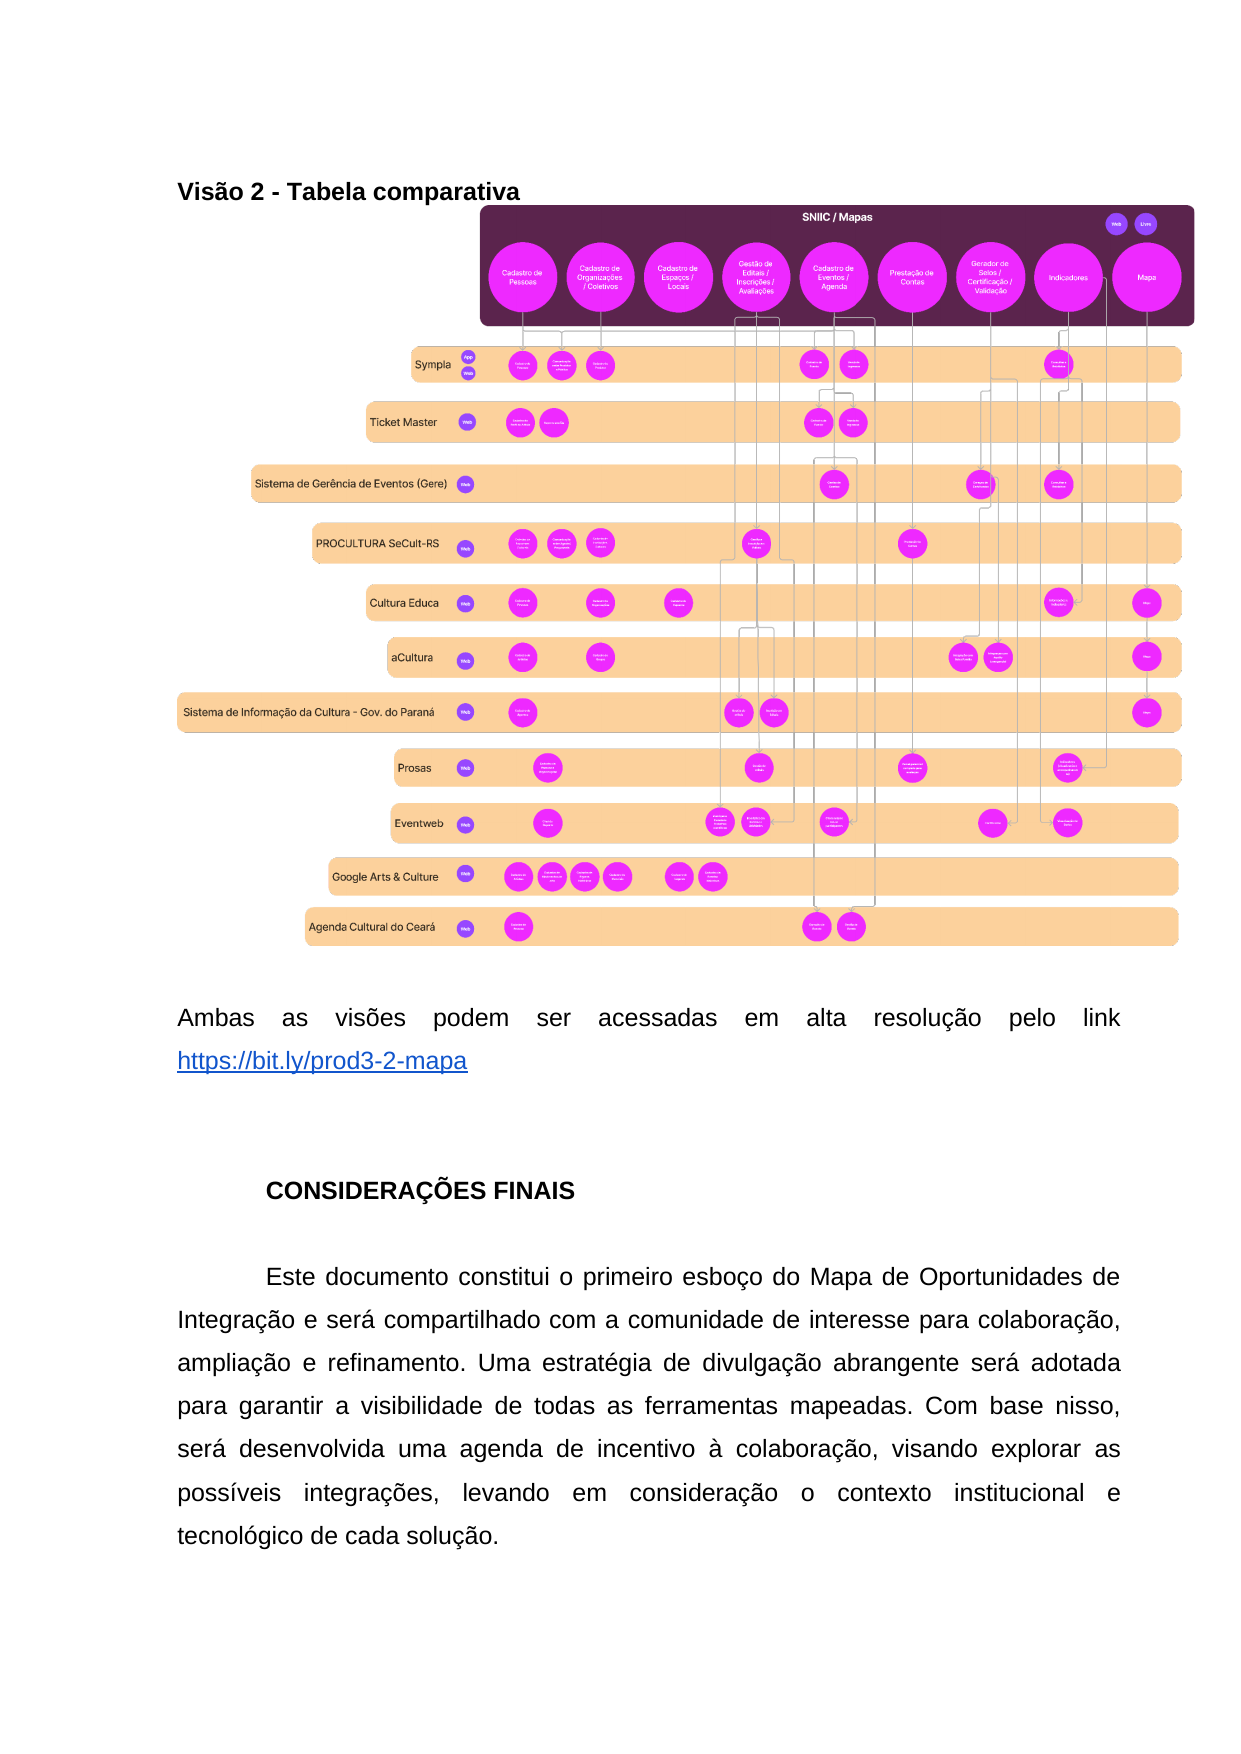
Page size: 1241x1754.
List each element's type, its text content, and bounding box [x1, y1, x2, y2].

subtitle CONSIDERAÇÕES FINAIS [177, 1176, 1122, 1204]
subtitle Visão 2 - Tabela comparativa [177, 177, 1122, 205]
text Ambas as visões podem ser acessadas em alta resolução pelo link https://bit.ly/prod3-2-mapa [177, 1003, 1122, 1075]
text Este documento constitui o primeiro esboço do Mapa de Oportunidades de Integração e será compartilhado com a comunidade de interesse para colaboração, ampliação e refinamento. Uma estratégia de divulgação abrangente será adotada para garantir a visibilidade de todas as ferramentas mapeadas. Com base nisso, será desenvolvida uma agenda de incentivo à colaboração, visando explorar as possíveis integrações, levando em consideração o contexto institucional e tecnológico de cada solução. [177, 1262, 1122, 1549]
picture [177, 205, 1195, 946]
